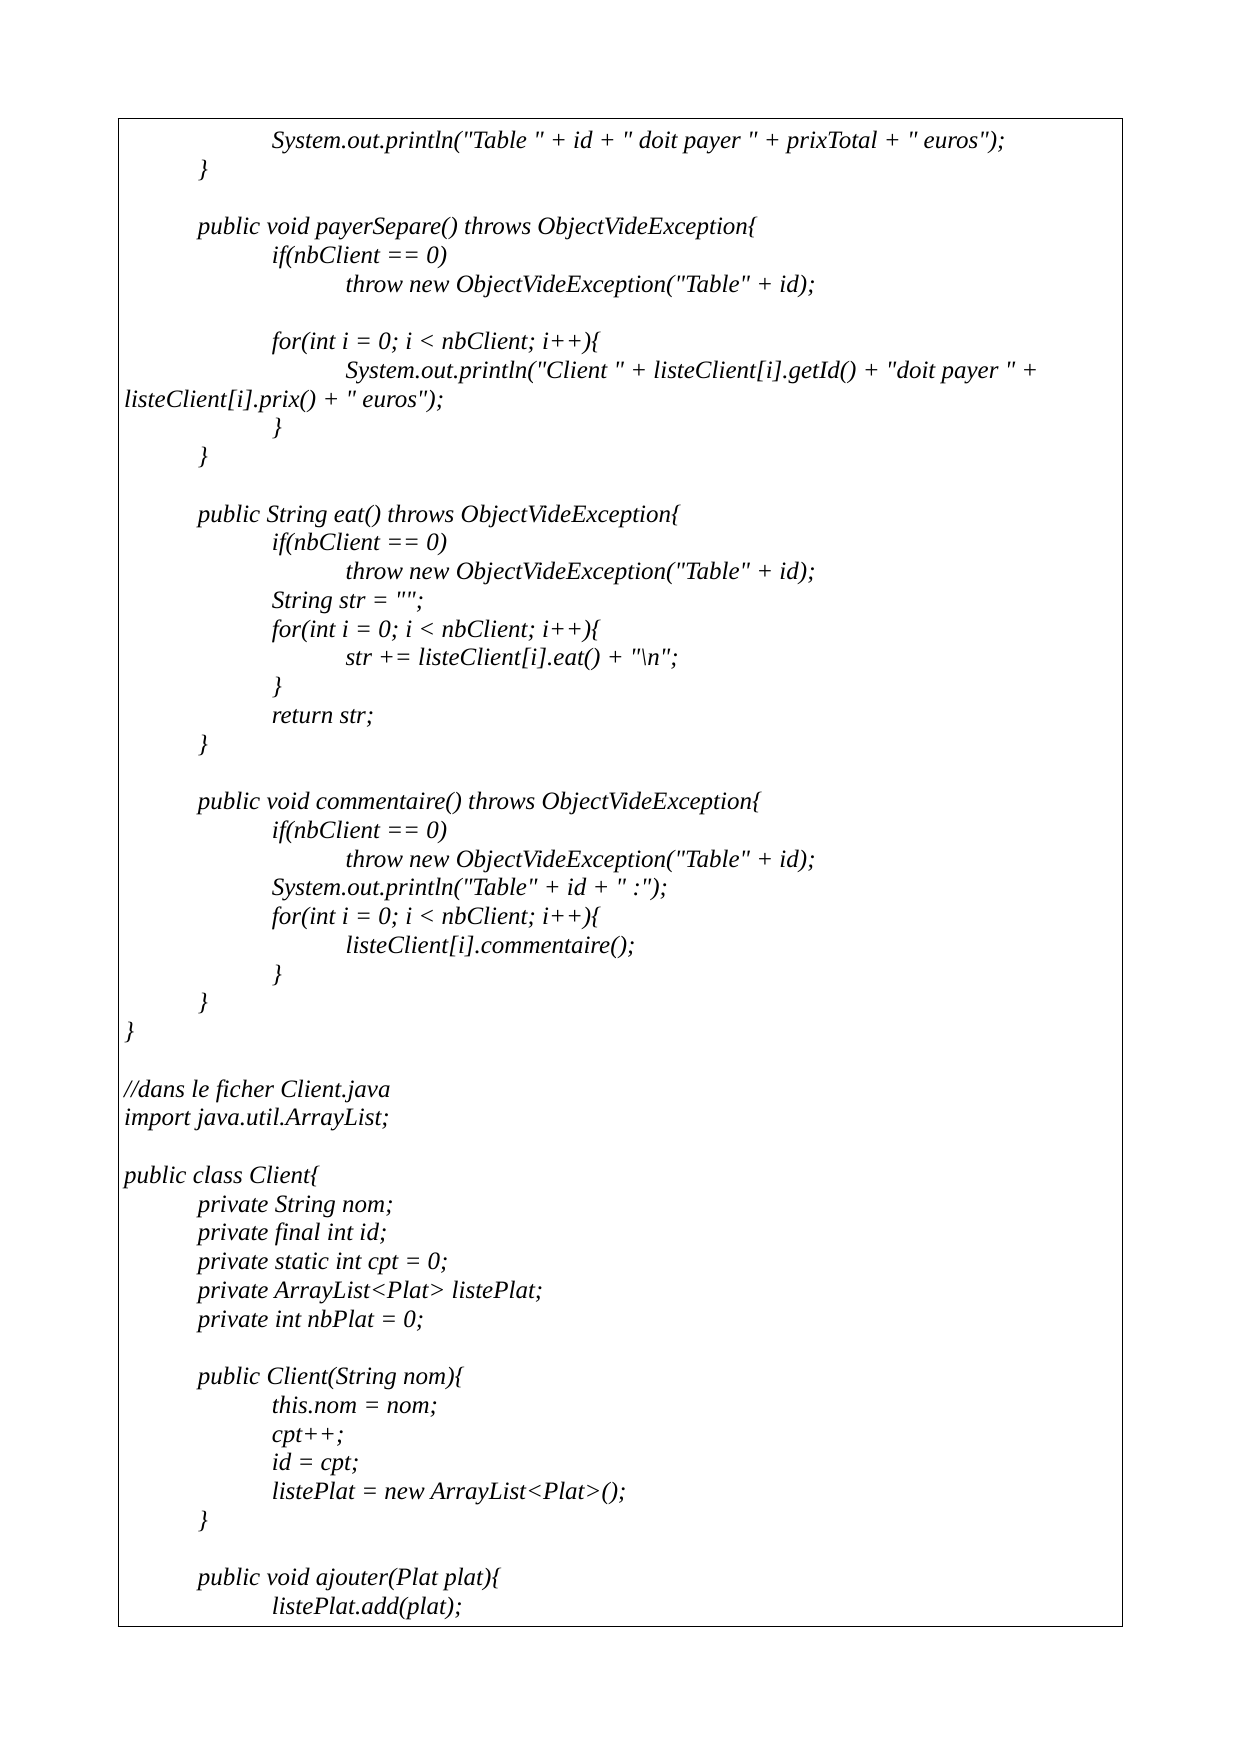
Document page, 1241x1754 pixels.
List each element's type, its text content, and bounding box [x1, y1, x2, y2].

table_header System.out.println("Table " + id + " doit payer " + prixTotal + " euros"); } public void payerSepare() throws ObjectVideException{ if(nbClient == 0) throw new ObjectVideException("Table" + id); for(int i = 0; i < nbClient; i++){ System.out.println("Client " + listeClient[i].getId() + "doit payer " + listeClient[i].prix() + " euros"); } } public String eat() throws ObjectVideException{ if(nbClient == 0) throw new ObjectVideException("Table" + id); String str = ""; for(int i = 0; i < nbClient; i++){ str += listeClient[i].eat() + "\n"; } return str; } public void commentaire() throws ObjectVideException{ if(nbClient == 0) throw new ObjectVideException("Table" + id); System.out.println("Table" + id + " :"); for(int i = 0; i < nbClient; i++){ listeClient[i].commentaire(); } } } //dans le ficher Client.java import java.util.ArrayList; public class Client{ private String nom; private final int id; private static int cpt = 0; private ArrayList<Plat> listePlat; private int nbPlat = 0; public Client(String nom){ this.nom = nom; cpt++; id = cpt; listePlat = new ArrayList<Plat>(); } public void ajouter(Plat plat){ listePlat.add(plat); [119, 119, 1122, 1626]
